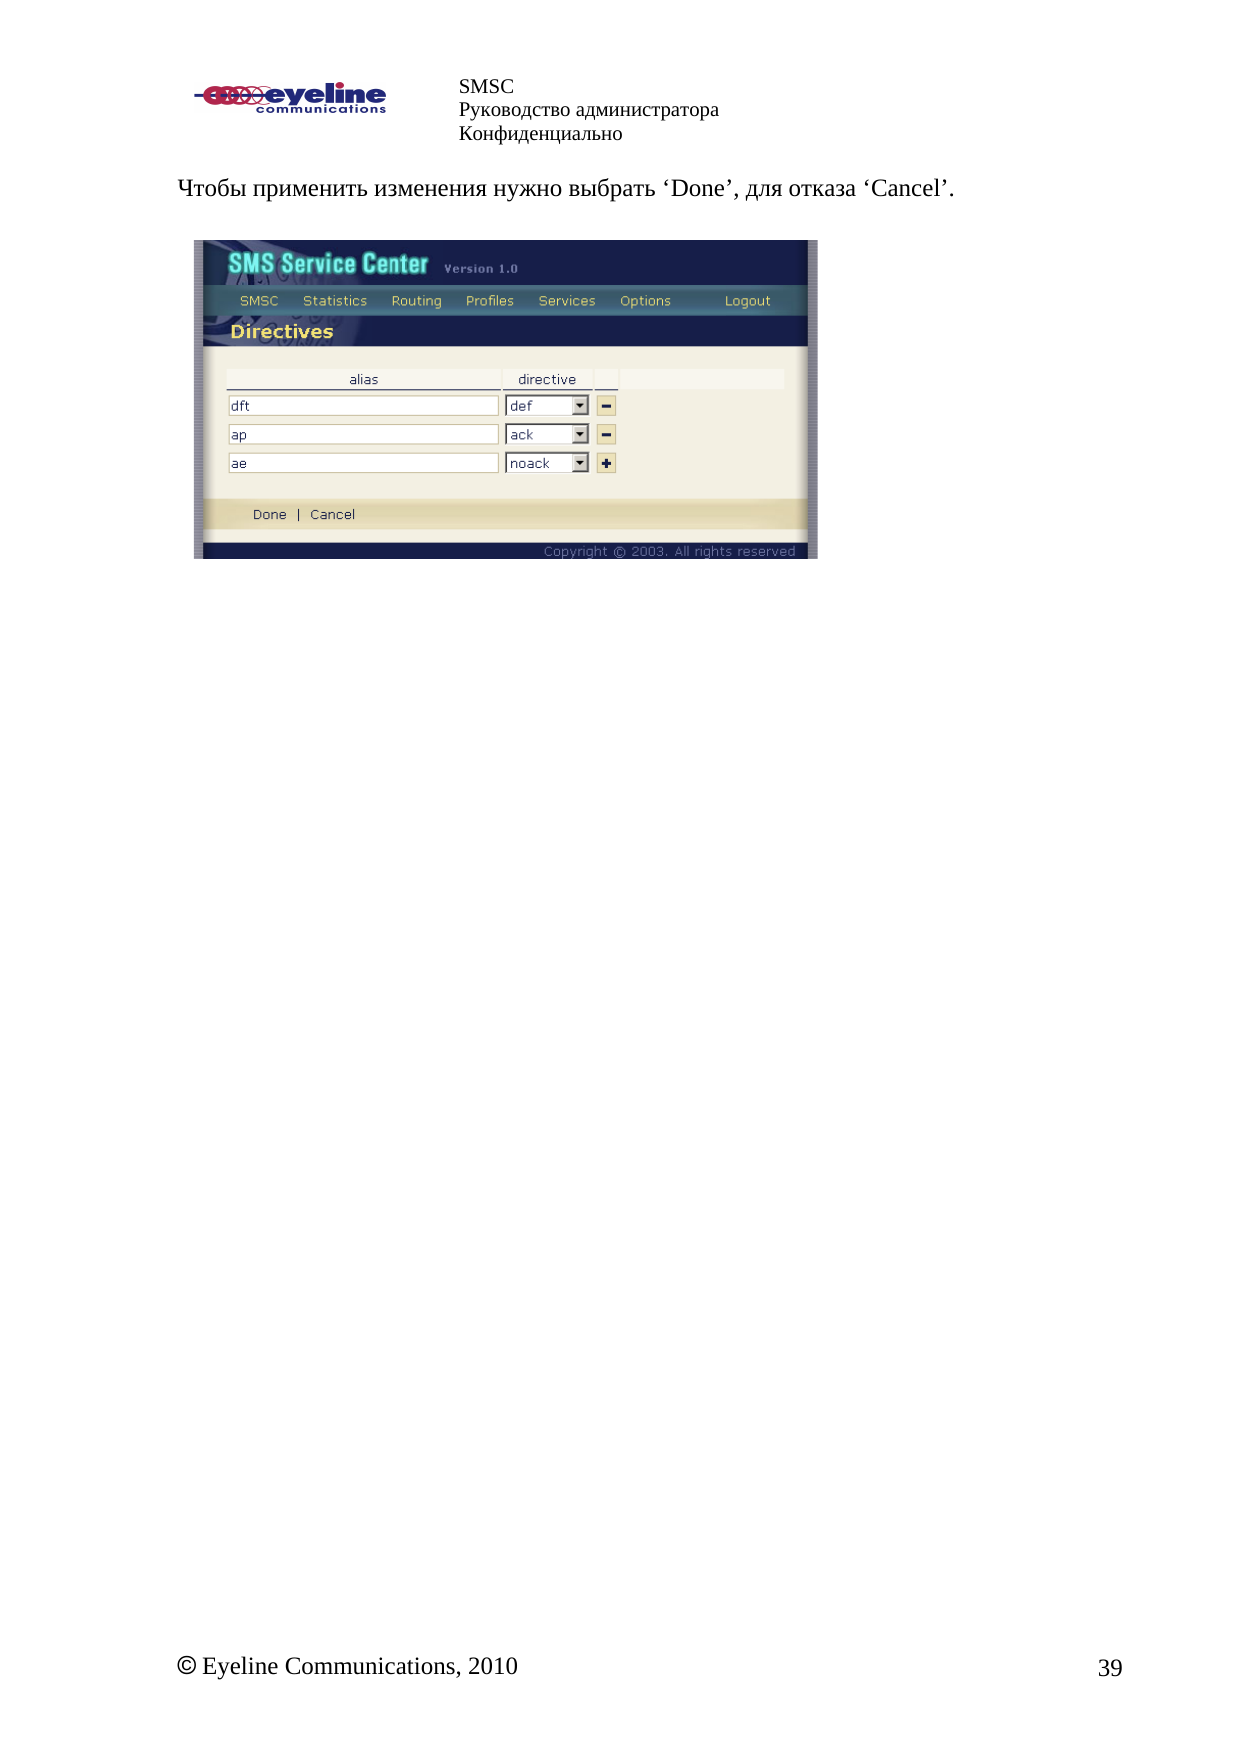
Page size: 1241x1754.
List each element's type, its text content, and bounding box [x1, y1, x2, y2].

picture [193, 240, 818, 559]
text Чтобы применить изменения нужно выбрать ‘Done’, для отказа ‘Cancel’. [177, 173, 1152, 202]
picture [194, 82, 386, 113]
